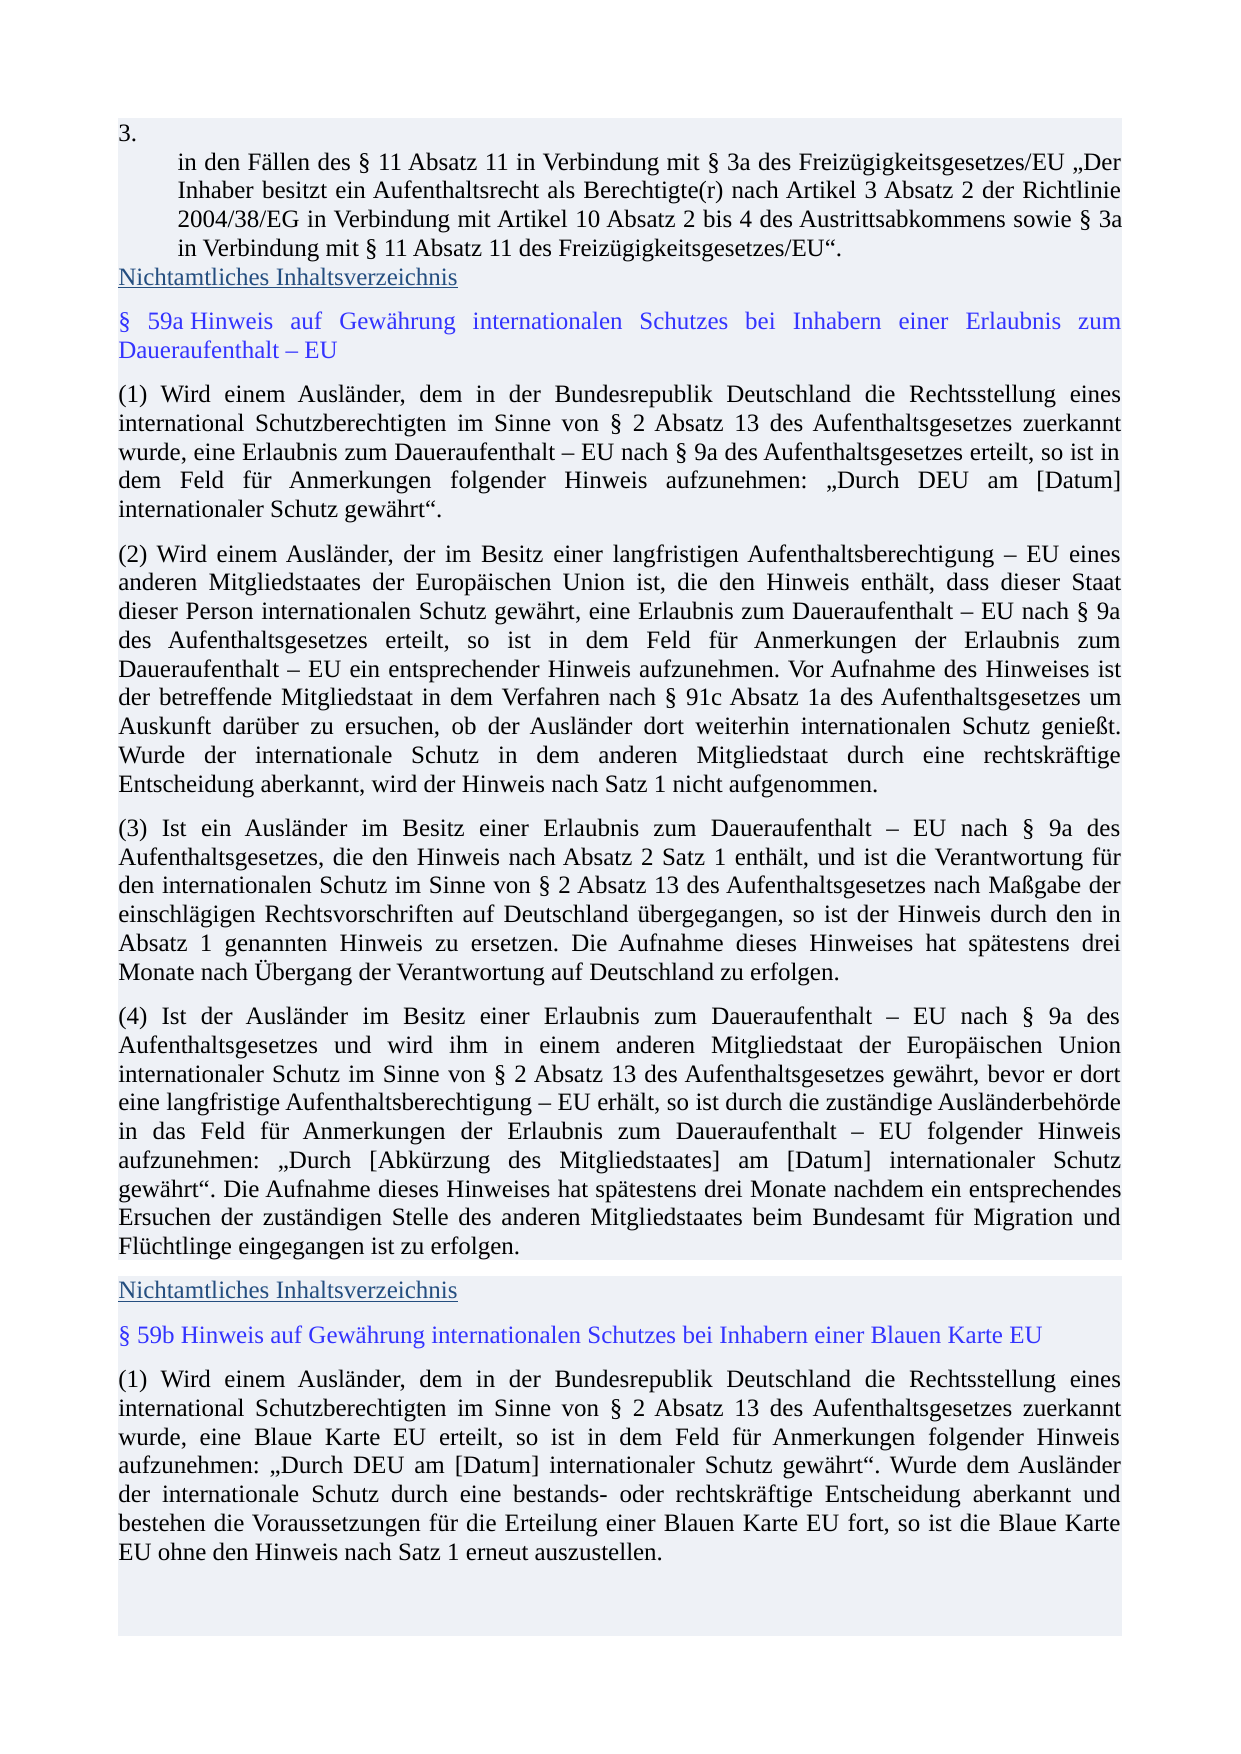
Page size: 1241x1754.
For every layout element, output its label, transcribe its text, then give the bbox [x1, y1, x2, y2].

text (1) Wird einem Ausländer, dem in der Bundesrepublik Deutschland die Rechtsstellung eines international Schutzberechtigten im Sinne von § 2 Absatz 13 des Aufenthaltsgesetzes zuerkannt wurde, eine Blaue Karte EU erteilt, so ist in dem Feld für Anmerkungen folgender Hinweis aufzunehmen: „Durch DEU am [Datum] internationaler Schutz gewährt“. Wurde dem Ausländer der internationale Schutz durch eine bestands- oder rechtskräftige Entscheidung aberkannt und bestehen die Voraussetzungen für die Erteilung einer Blauen Karte EU fort, so ist die Blaue Karte EU ohne den Hinweis nach Satz 1 erneut auszustellen. [118, 1364, 1122, 1566]
text (2) Wird einem Ausländer, der im Besitz einer langfristigen Aufenthaltsberechtigung – EU eines anderen Mitgliedstaates der Europäischen Union ist, die den Hinweis enthält, dass dieser Staat dieser Person internationalen Schutz gewährt, eine Erlaubnis zum Daueraufenthalt – EU nach § 9a des Aufenthaltsgesetzes erteilt, so ist in dem Feld für Anmerkungen der Erlaubnis zum Daueraufenthalt – EU ein entsprechender Hinweis aufzunehmen. Vor Aufnahme des Hinweises ist der betreffende Mitgliedstaat in dem Verfahren nach § 91c Absatz 1a des Aufenthaltsgesetzes um Auskunft darüber zu ersuchen, ob der Ausländer dort weiterhin internationalen Schutz genießt. Wurde der internationale Schutz in dem anderen Mitgliedstaat durch eine rechtskräftige Entscheidung aberkannt, wird der Hinweis nach Satz 1 nicht aufgenommen. [118, 539, 1122, 797]
subtitle § 59a Hinweis auf Gewährung internationalen Schutzes bei Inhabern einer Erlaubnis zum Daueraufenthalt – EU [118, 306, 1122, 364]
list in den Fällen des § 11 Absatz 11 in Verbindung mit § 3a des Freizügigkeitsgesetzes/EU „Der Inhaber besitzt ein Aufenthaltsrecht als Berechtigte(r) nach Artikel 3 Absatz 2 der Richtlinie 2004/38/EG in Verbindung mit Artikel 10 Absatz 2 bis 4 des Austrittsabkommens sowie § 3a in Verbindung mit § 11 Absatz 11 des Freizügigkeitsgesetzes/EU“. [177, 147, 1122, 262]
text Nichtamtliches Inhaltsverzeichnis [118, 262, 1122, 291]
subtitle § 59b Hinweis auf Gewährung internationalen Schutzes bei Inhabern einer Blauen Karte EU [118, 1320, 1122, 1349]
subtitle 3. [118, 118, 1122, 147]
text (4) Ist der Ausländer im Besitz einer Erlaubnis zum Daueraufenthalt – EU nach § 9a des Aufenthaltsgesetzes und wird ihm in einem anderen Mitgliedstaat der Europäischen Union internationaler Schutz im Sinne von § 2 Absatz 13 des Aufenthaltsgesetzes gewährt, bevor er dort eine langfristige Aufenthaltsberechtigung – EU erhält, so ist durch die zuständige Ausländerbehörde in das Feld für Anmerkungen der Erlaubnis zum Daueraufenthalt – EU folgender Hinweis aufzunehmen: „Durch [Abkürzung des Mitgliedstaates] am [Datum] internationaler Schutz gewährt“. Die Aufnahme dieses Hinweises hat spätestens drei Monate nachdem ein entsprechendes Ersuchen der zuständigen Stelle des anderen Mitgliedstaates beim Bundesamt für Migration und Flüchtlinge eingegangen ist zu erfolgen. [118, 1001, 1122, 1260]
text (1) Wird einem Ausländer, dem in der Bundesrepublik Deutschland die Rechtsstellung eines international Schutzberechtigten im Sinne von § 2 Absatz 13 des Aufenthaltsgesetzes zuerkannt wurde, eine Erlaubnis zum Daueraufenthalt – EU nach § 9a des Aufenthaltsgesetzes erteilt, so ist in dem Feld für Anmerkungen folgender Hinweis aufzunehmen: „Durch DEU am [Datum] internationaler Schutz gewährt“. [118, 379, 1122, 523]
text (3) Ist ein Ausländer im Besitz einer Erlaubnis zum Daueraufenthalt – EU nach § 9a des Aufenthaltsgesetzes, die den Hinweis nach Absatz 2 Satz 1 enthält, und ist die Verantwortung für den internationalen Schutz im Sinne von § 2 Absatz 13 des Aufenthaltsgesetzes nach Maßgabe der einschlägigen Rechtsvorschriften auf Deutschland übergegangen, so ist der Hinweis durch den in Absatz 1 genannten Hinweis zu ersetzen. Die Aufnahme dieses Hinweises hat spätestens drei Monate nach Übergang der Verantwortung auf Deutschland zu erfolgen. [118, 813, 1122, 986]
text Nichtamtliches Inhaltsverzeichnis [118, 1276, 1122, 1304]
